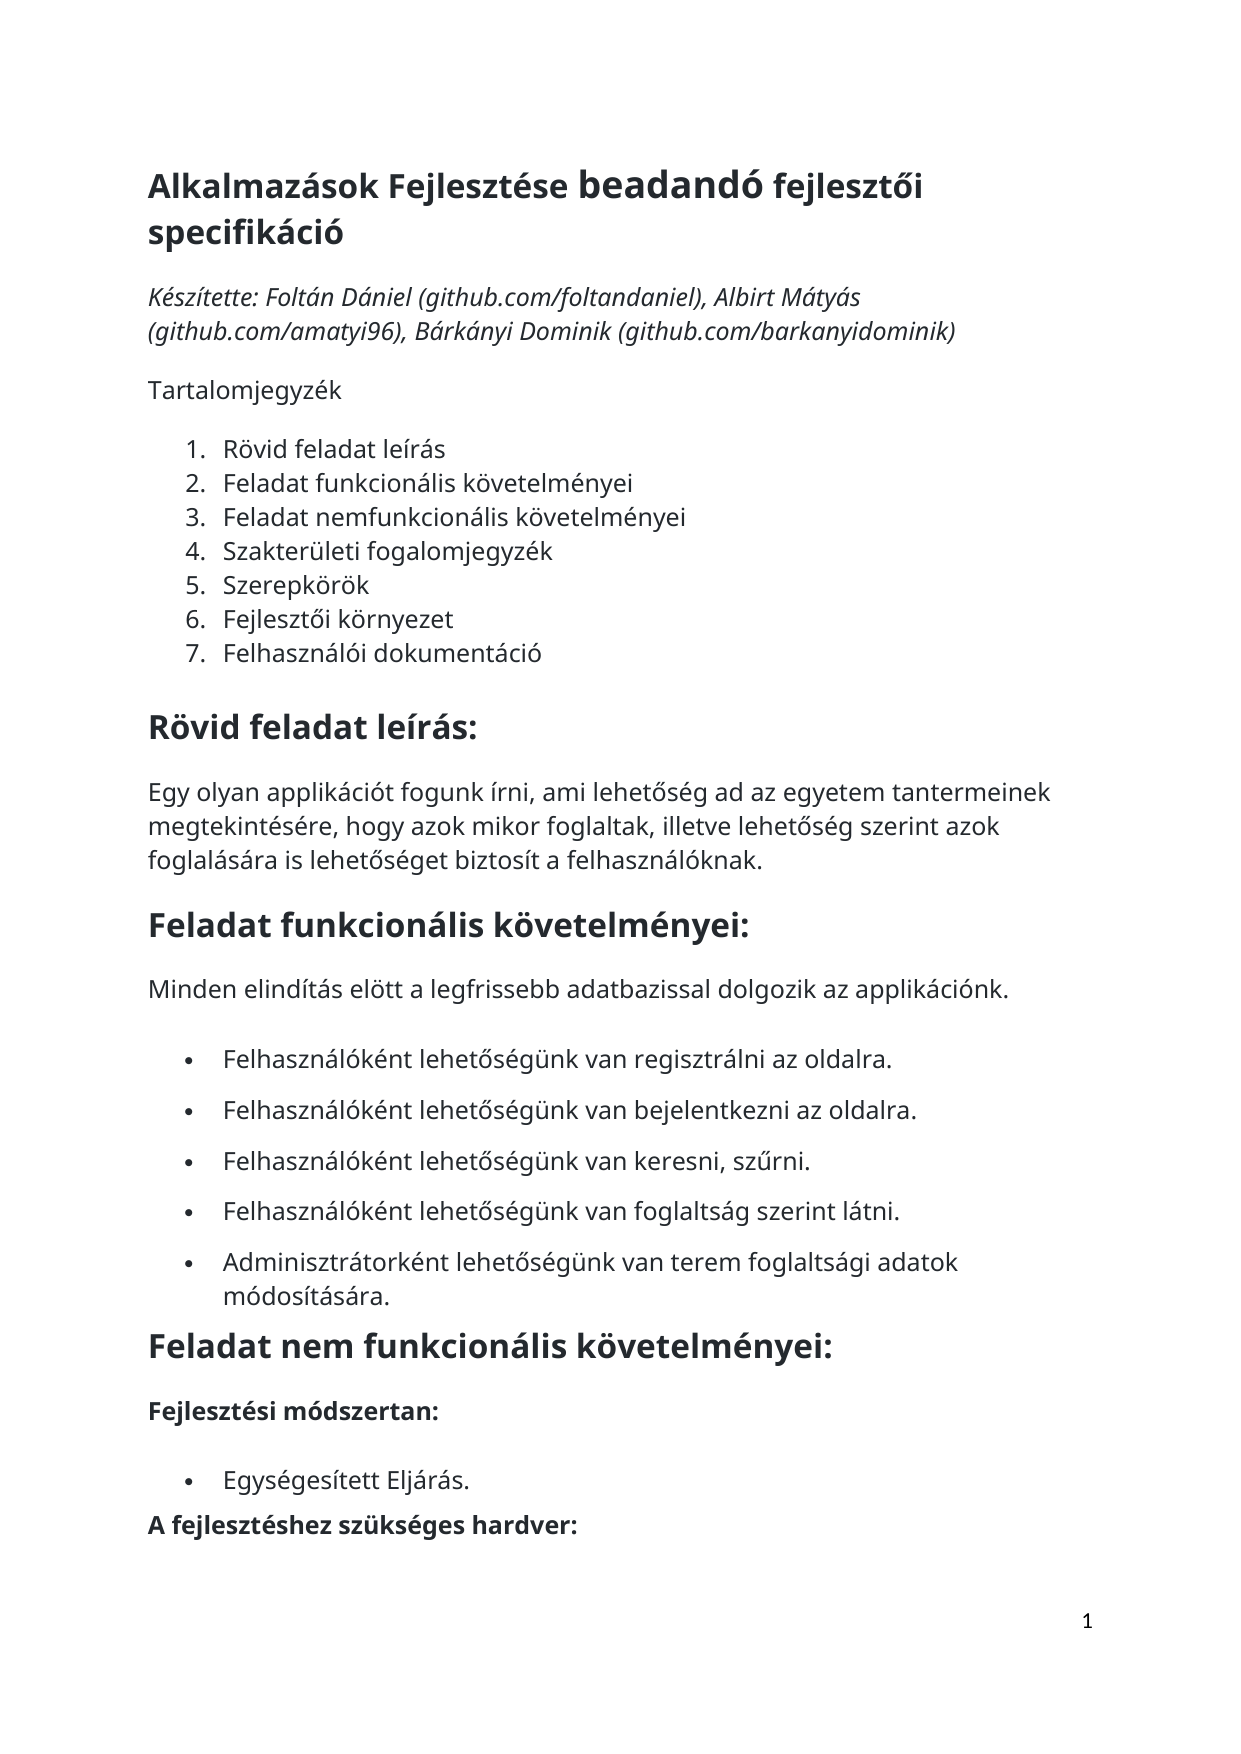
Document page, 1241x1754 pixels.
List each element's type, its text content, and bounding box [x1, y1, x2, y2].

list Felhasználói dokumentáció [185, 636, 1093, 704]
list Rövid feladat leírás [185, 432, 1093, 466]
list Felhasználóként lehetőségünk van regisztrálni az oldalra. [185, 1042, 1093, 1076]
text Minden elindítás elött a legfrissebb adatbazissal dolgozik az applikációnk. [148, 972, 1093, 1006]
list Adminisztrátorként lehetőségünk van terem foglaltsági adatok módosítására. [185, 1244, 1093, 1313]
list Feladat nemfunkcionális követelményei [185, 500, 1093, 534]
list Felhasználóként lehetőségünk van keresni, szűrni. [185, 1143, 1093, 1177]
list Szakterületi fogalomjegyzék [185, 534, 1093, 568]
text Feladat nem funkcionális követelményei: [148, 1323, 1093, 1368]
text Alkalmazások Fejlesztése beadandó fejlesztői specifikáció [148, 158, 1093, 254]
list Felhasználóként lehetőségünk van bejelentkezni az oldalra. [185, 1092, 1093, 1126]
text Fejlesztési módszertan: [148, 1393, 1093, 1428]
list Feladat funkcionális követelményei [185, 466, 1093, 500]
list Felhasználóként lehetőségünk van foglaltság szerint látni. [185, 1194, 1093, 1228]
text Egy olyan applikációt fogunk írni, ami lehetőség ad az egyetem tantermeinek megtekintésére, hogy azok mikor foglaltak, illetve lehetőség szerint azok foglalására is lehetőséget biztosít a felhasználóknak. [148, 774, 1093, 877]
text A fejlesztéshez szükséges hardver: [148, 1507, 1093, 1542]
text Készítette: Foltán Dániel (github.com/foltandaniel), Albirt Mátyás (github.com/amatyi96), Bárkányi Dominik (github.com/barkanyidominik) [148, 279, 1093, 348]
text Feladat funkcionális követelményei: [148, 902, 1093, 947]
list Egységesített Eljárás. [185, 1463, 1093, 1497]
text Tartalomjegyzék [148, 373, 1093, 407]
text Rövid feladat leírás: [148, 704, 1093, 749]
list Szerepkörök [185, 568, 1093, 602]
list Fejlesztői környezet [185, 602, 1093, 636]
